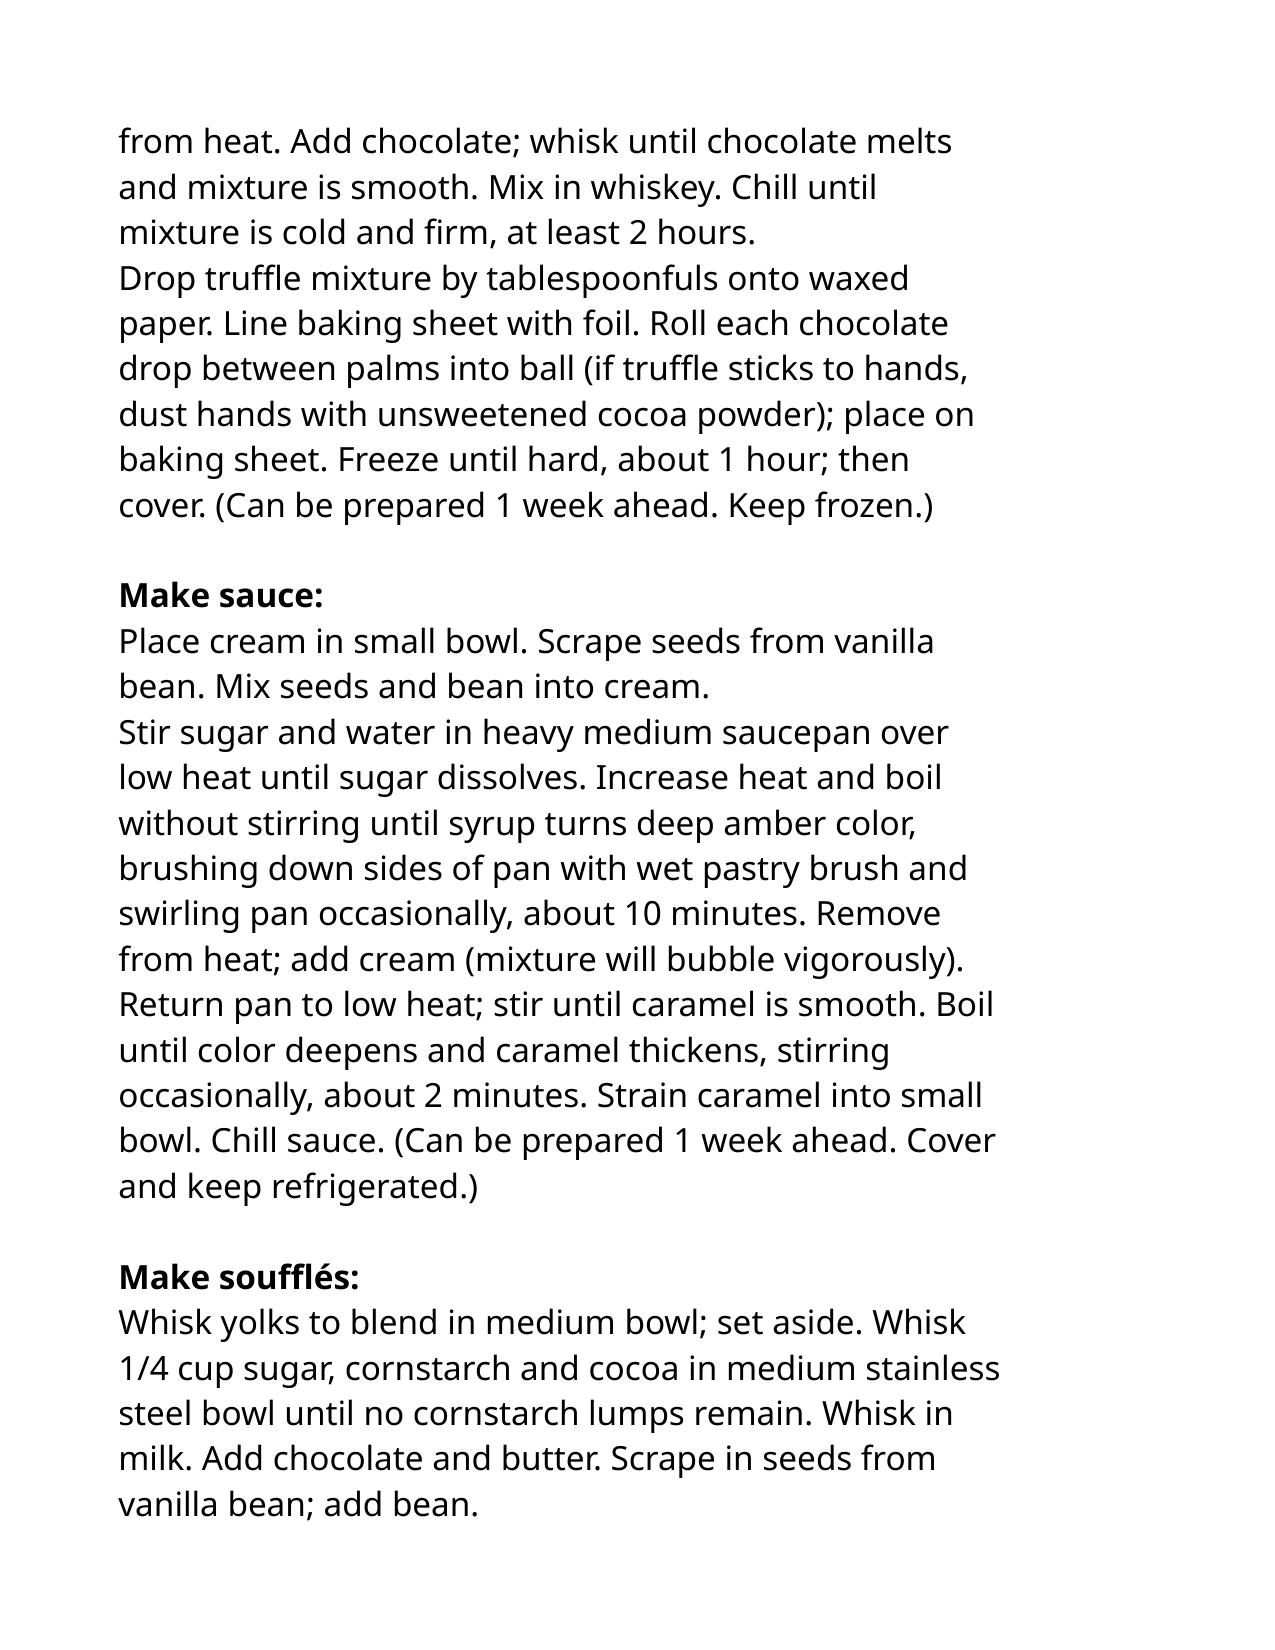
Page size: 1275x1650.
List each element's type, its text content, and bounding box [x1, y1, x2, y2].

table_header from heat. Add chocolate; whisk until chocolate melts and mixture is smooth. Mix in whiskey. Chill until mixture is cold and firm, at least 2 hours. Drop truffle mixture by tablespoonfuls onto waxed paper. Line baking sheet with foil. Roll each chocolate drop between palms into ball (if truffle sticks to hands, dust hands with unsweetened cocoa powder); place on baking sheet. Freeze until hard, about 1 hour; then cover. (Can be prepared 1 week ahead. Keep frozen.) Make sauce: Place cream in small bowl. Scrape seeds from vanilla bean. Mix seeds and bean into cream. Stir sugar and water in heavy medium saucepan over low heat until sugar dissolves. Increase heat and boil without stirring until syrup turns deep amber color, brushing down sides of pan with wet pastry brush and swirling pan occasionally, about 10 minutes. Remove from heat; add cream (mixture will bubble vigorously). Return pan to low heat; stir until caramel is smooth. Boil until color deepens and caramel thickens, stirring occasionally, about 2 minutes. Strain caramel into small bowl. Chill sauce. (Can be prepared 1 week ahead. Cover and keep refrigerated.) Make soufflés: Whisk yolks to blend in medium bowl; set aside. Whisk 1/4 cup sugar, cornstarch and cocoa in medium stainless steel bowl until no cornstarch lumps remain. Whisk in milk. Add chocolate and butter. Scrape in seeds from vanilla bean; add bean. [107, 118, 1018, 1526]
